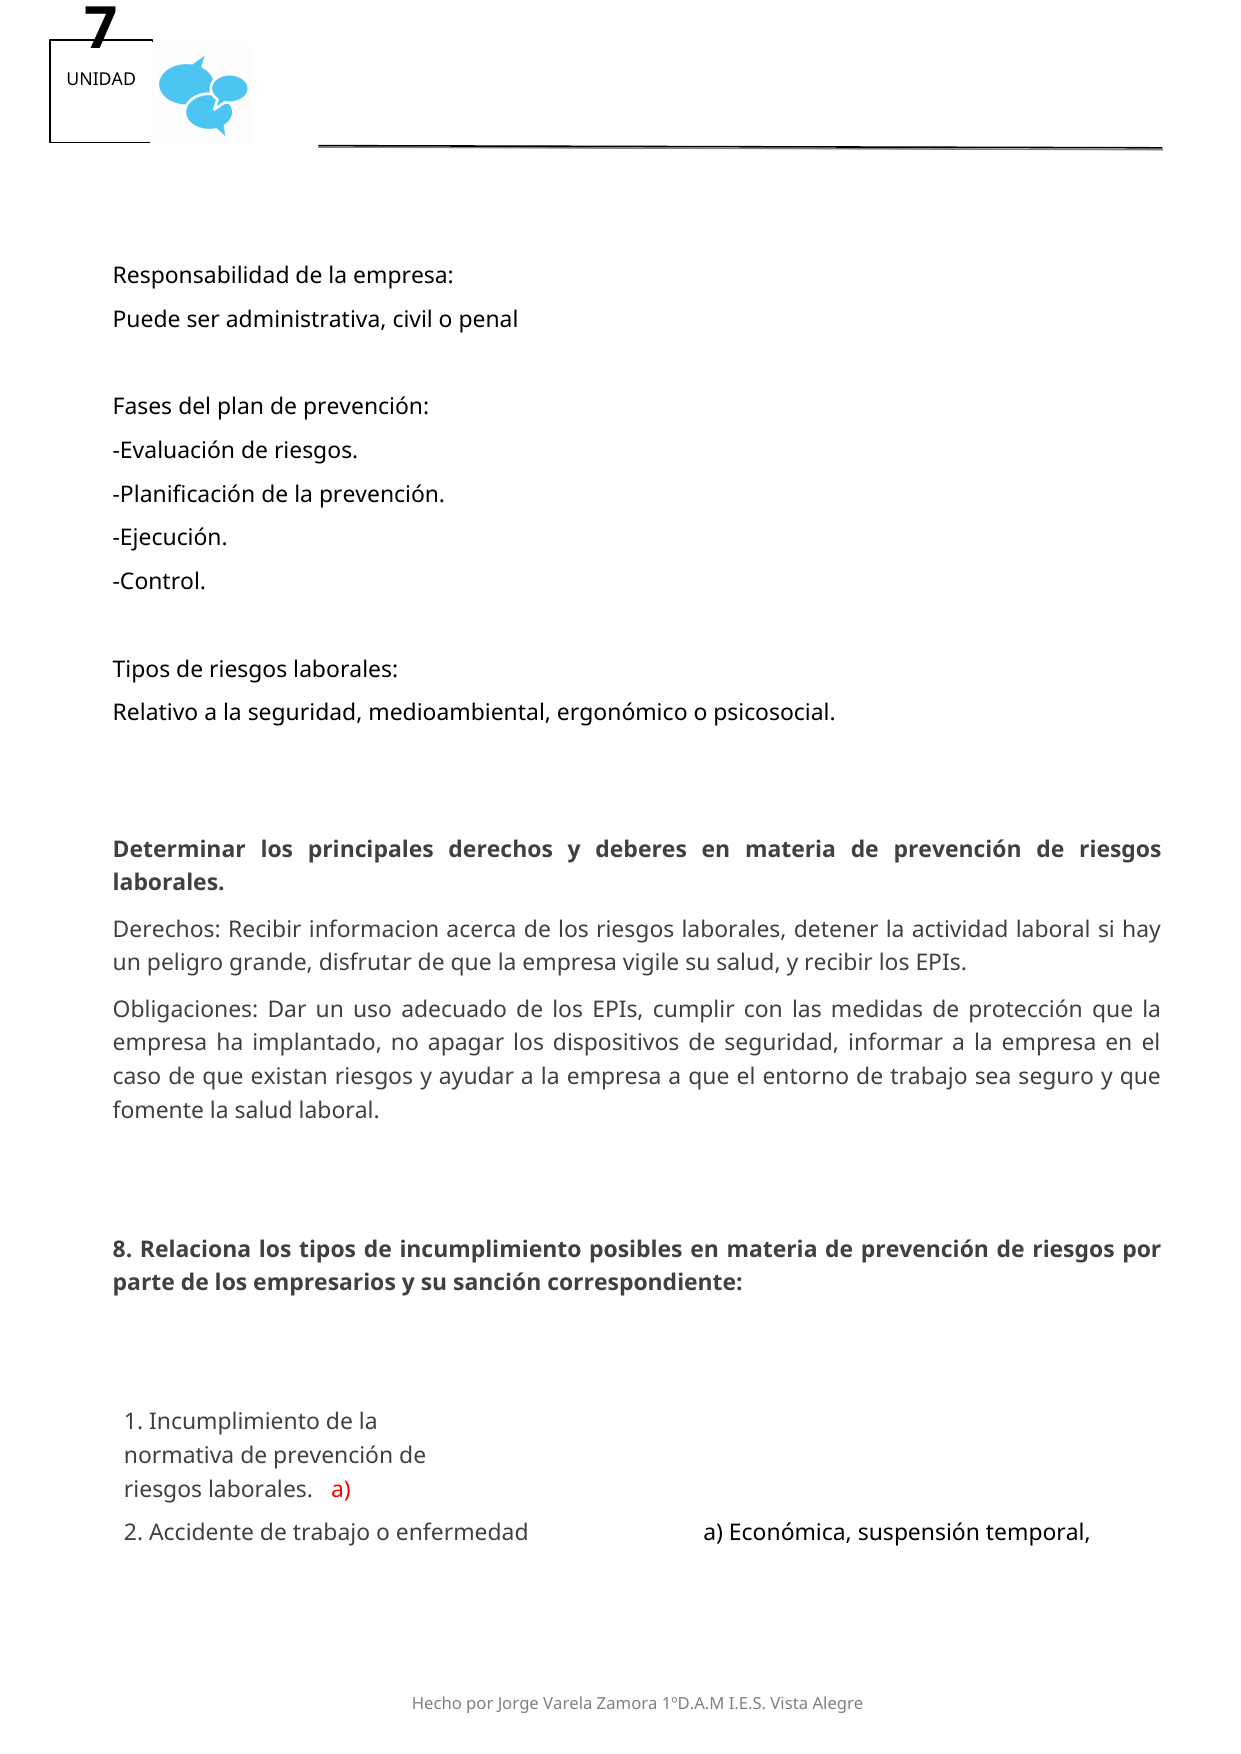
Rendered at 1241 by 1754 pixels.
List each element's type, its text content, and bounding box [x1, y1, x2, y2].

text Fases del plan de prevención: [112, 390, 1162, 421]
text Relativo a la seguridad, medioambiental, ergonómico o psicosocial. [112, 696, 1162, 728]
text -Ejecución. [112, 521, 1162, 553]
table_cell [604, 1516, 692, 1560]
table_cell 2. Accidente de trabajo o enfermedad [113, 1516, 604, 1560]
text -Evaluación de riesgos. [112, 434, 1162, 465]
text Derechos: Recibir informacion acerca de los riesgos laborales, detener la actividad laboral si hay un peligro grande, disfrutar de que la empresa vigile su salud, y recibir los EPIs. [112, 913, 1162, 978]
text Determinar los principales derechos y deberes en materia de prevención de riesgos laborales. [112, 833, 1162, 898]
table_header 1. Incumplimiento de la normativa de prevención de riesgos laborales. a) [113, 1313, 462, 1516]
text Responsabilidad de la empresa: [112, 259, 1162, 290]
table_header [463, 1313, 1162, 1516]
text -Control. [112, 565, 1162, 596]
text 8. Relaciona los tipos de incumplimiento posibles en materia de prevención de riesgos por parte de los empresarios y su sanción correspondiente: [112, 1233, 1162, 1298]
picture [150, 42, 251, 144]
text Tipos de riesgos laborales: [112, 653, 1162, 684]
text -Planificación de la prevención. [112, 478, 1162, 509]
text Puede ser administrativa, civil o penal [112, 303, 1162, 334]
text Obligaciones: Dar un uso adecuado de los EPIs, cumplir con las medidas de protección que la empresa ha implantado, no apagar los dispositivos de seguridad, informar a la empresa en el caso de que existan riesgos y ayudar a la empresa a que el entorno de trabajo sea seguro y que fomente la salud laboral. [112, 993, 1162, 1125]
table_cell a) Económica, suspensión temporal, [692, 1516, 1162, 1560]
